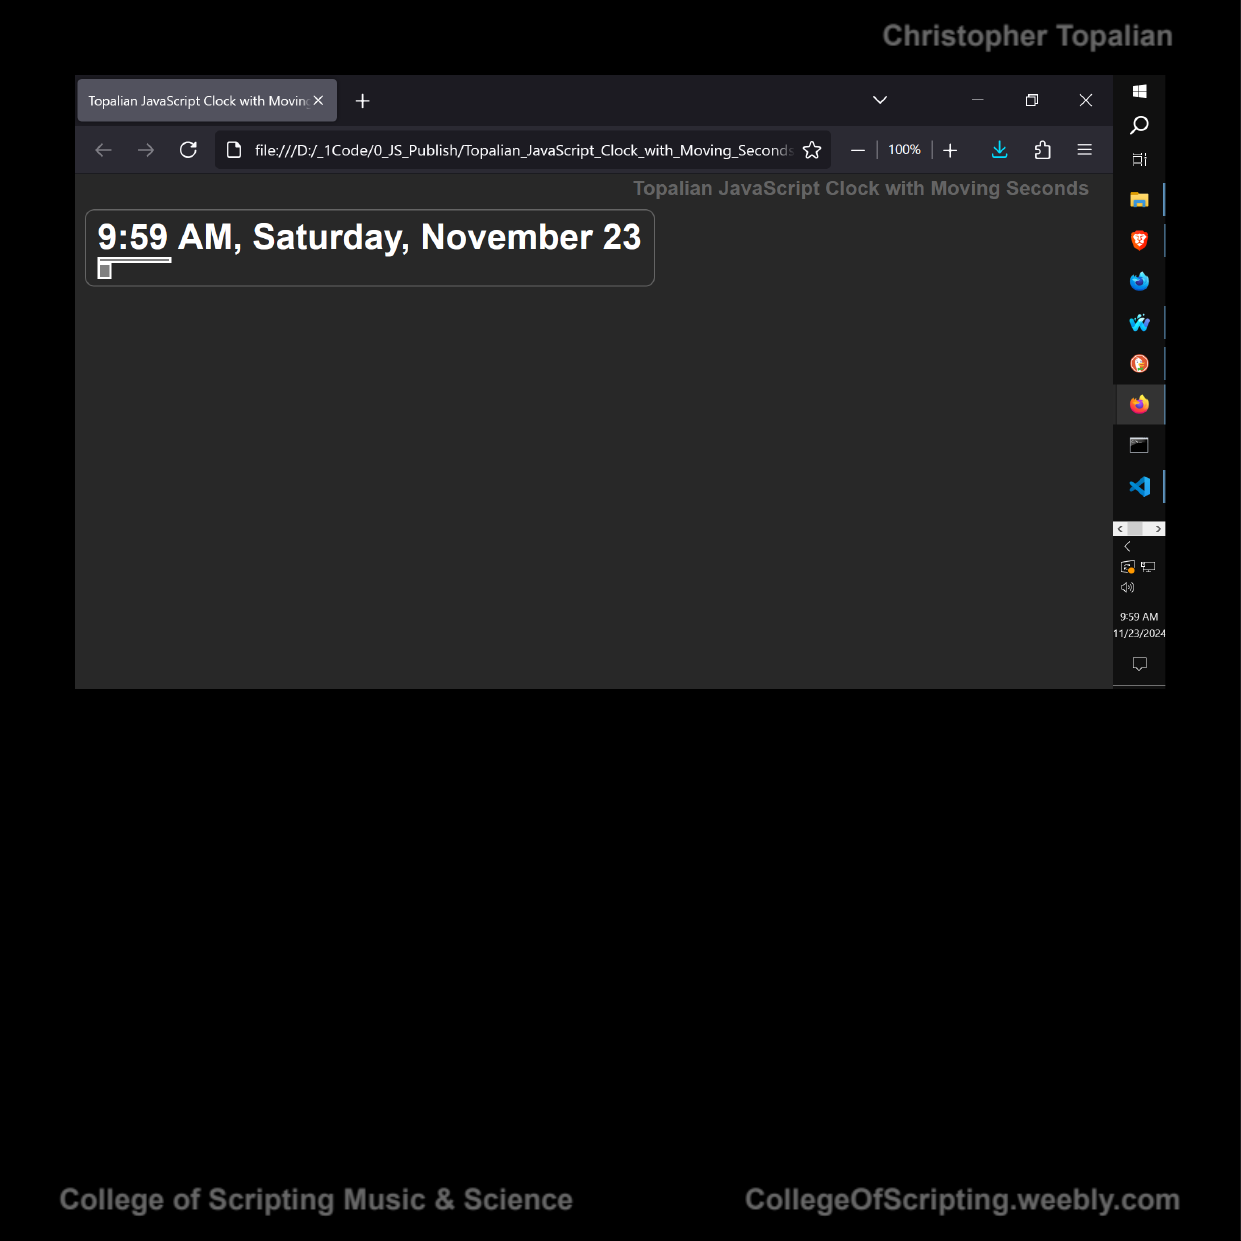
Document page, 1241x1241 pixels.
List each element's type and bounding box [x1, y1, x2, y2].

picture [75, 75, 1166, 689]
